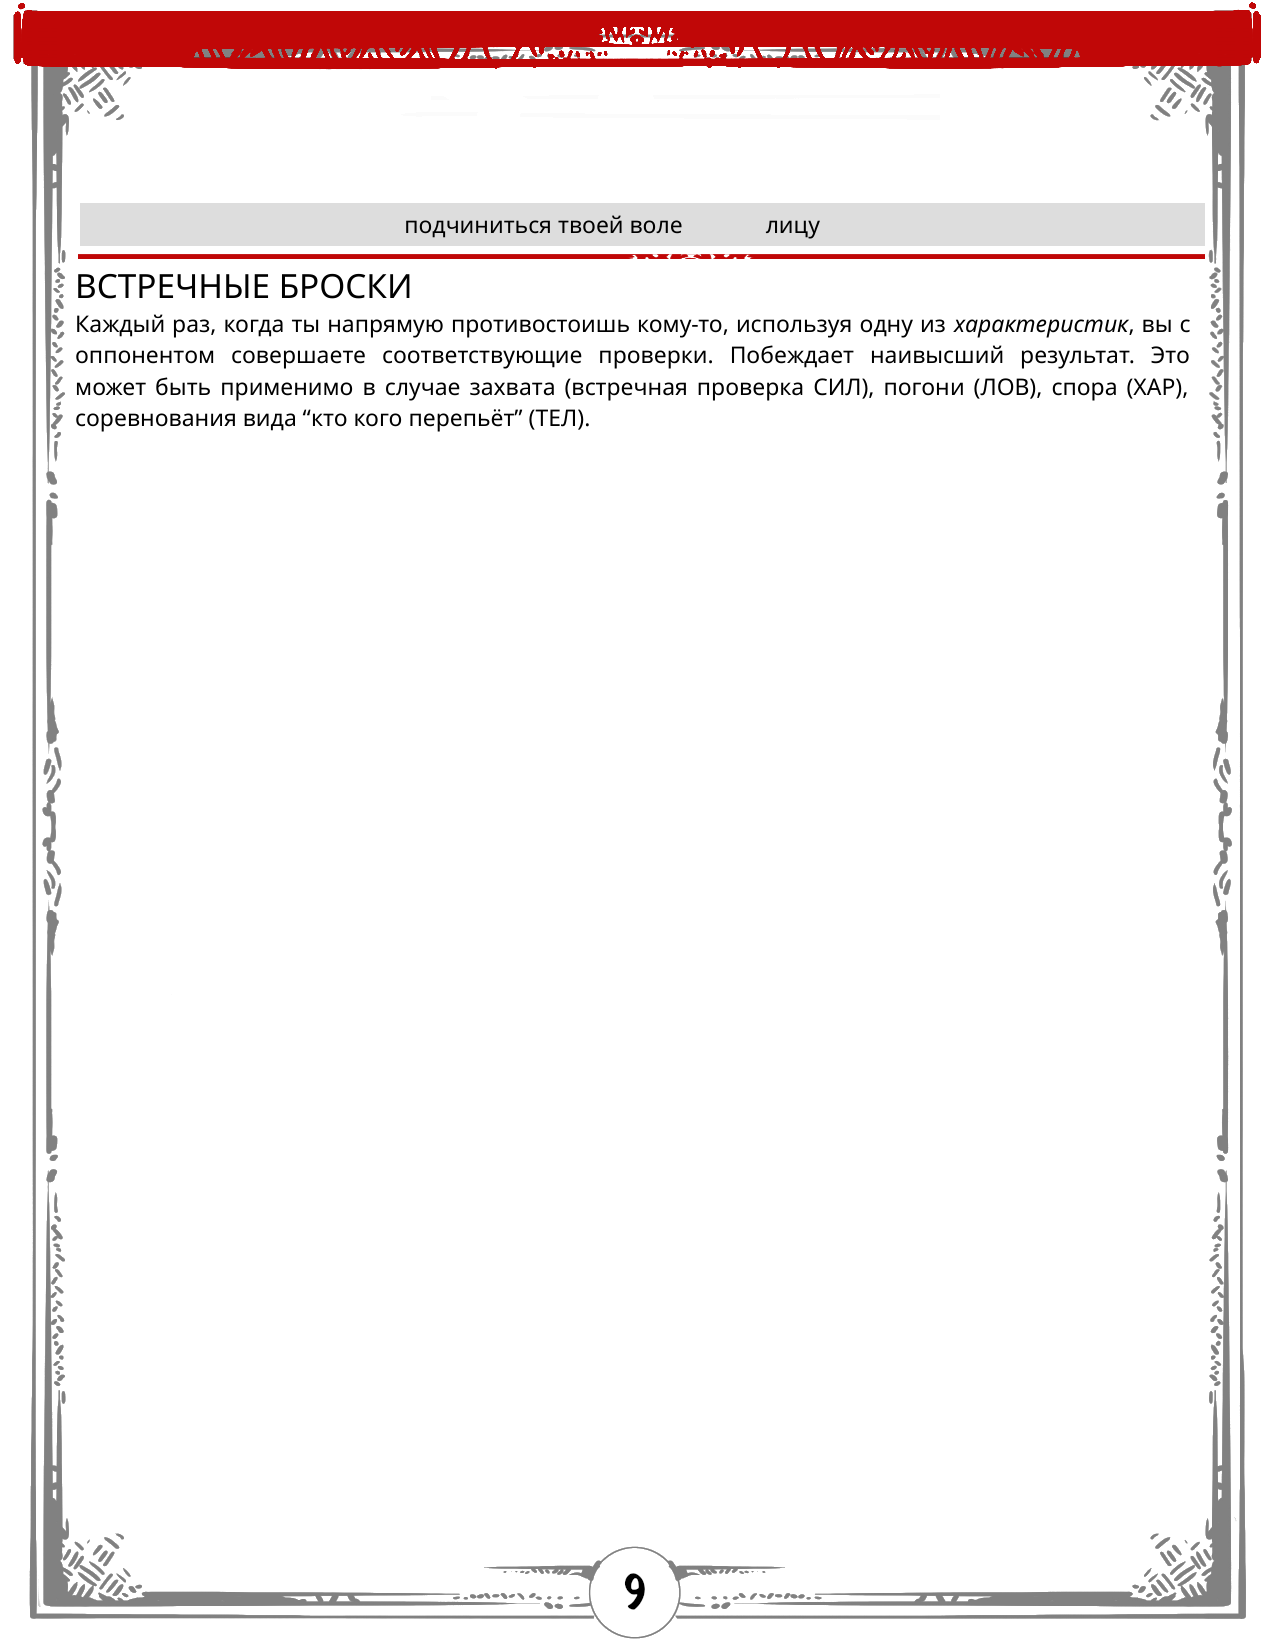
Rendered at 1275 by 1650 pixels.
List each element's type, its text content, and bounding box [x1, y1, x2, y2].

text Каждый раз, когда ты напрямую противостоишь кому-то, используя одну из характеристик, вы с оппонентом совершаете соответствующие проверки. Побеждает наивысший результат. Это может быть применимо в случае захвата (встречная проверка СИЛ), погони (ЛОВ), спора (ХАР), соревнования вида “кто кого перепьёт” (ТЕЛ). [75, 308, 1191, 433]
table_cell лицу [760, 203, 1205, 246]
table_cell подчиниться твоей воле [399, 203, 760, 246]
subtitle ВСТРЕЧНЫЕ БРОСКИ [75, 263, 1209, 308]
picture [0, 0, 1275, 1647]
table_cell [80, 203, 398, 246]
